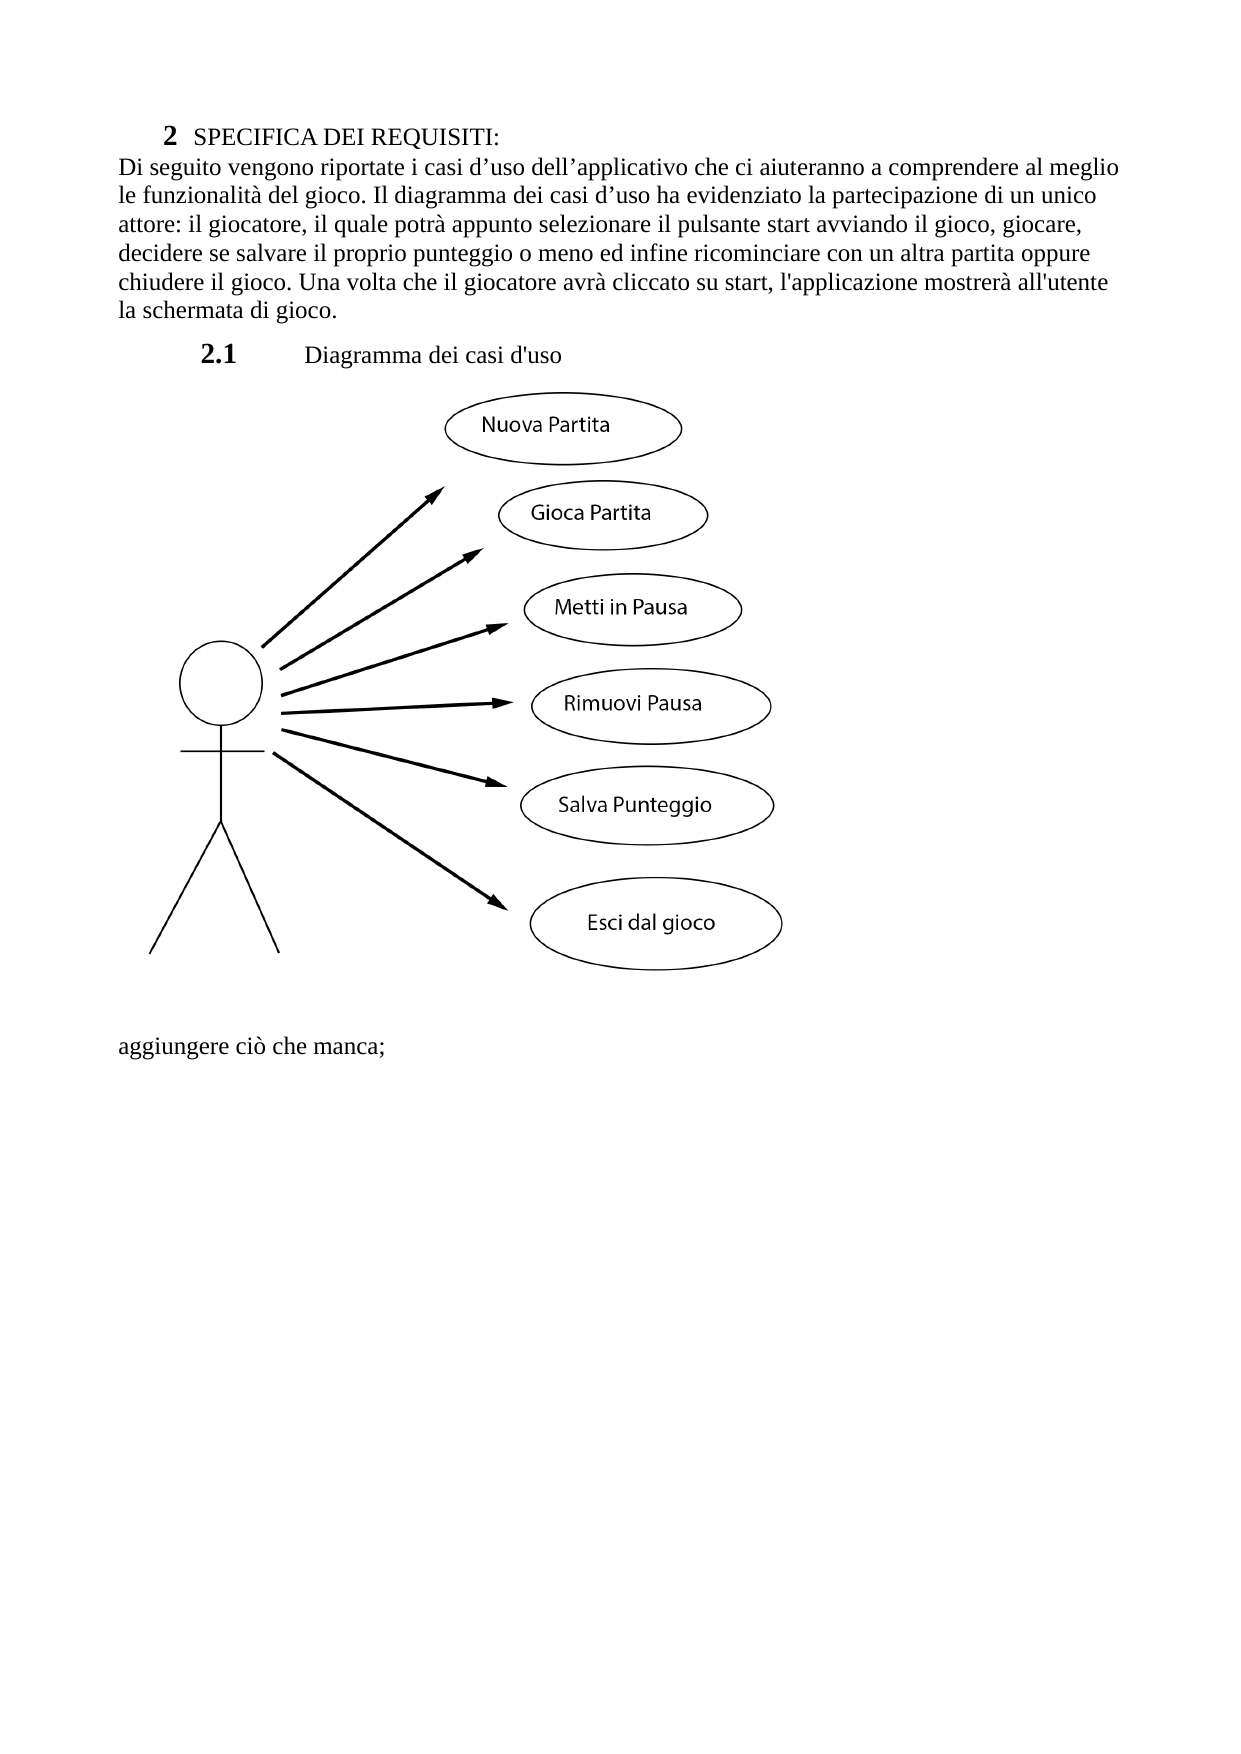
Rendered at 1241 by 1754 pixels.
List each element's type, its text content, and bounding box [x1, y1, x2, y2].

text aggiungere ciò che manca; [118, 1031, 1122, 1060]
text Di seguito vengono riportate i casi d’uso dell’applicativo che ci aiuteranno a comprendere al meglio le funzionalità del gioco. Il diagramma dei casi d’uso ha evidenziato la partecipazione di un unico attore: il giocatore, il quale potrà appunto selezionare il pulsante start avviando il gioco, giocare, decidere se salvare il proprio punteggio o meno ed infine ricominciare con un altra partita oppure chiudere il gioco. Una volta che il giocatore avrà cliccato su start, l'applicazione mostrerà all'utente la schermata di gioco. [118, 152, 1122, 324]
list SPECIFICA DEI REQUISITI: [156, 118, 1122, 152]
list Diagramma dei casi d'uso [193, 337, 1122, 370]
